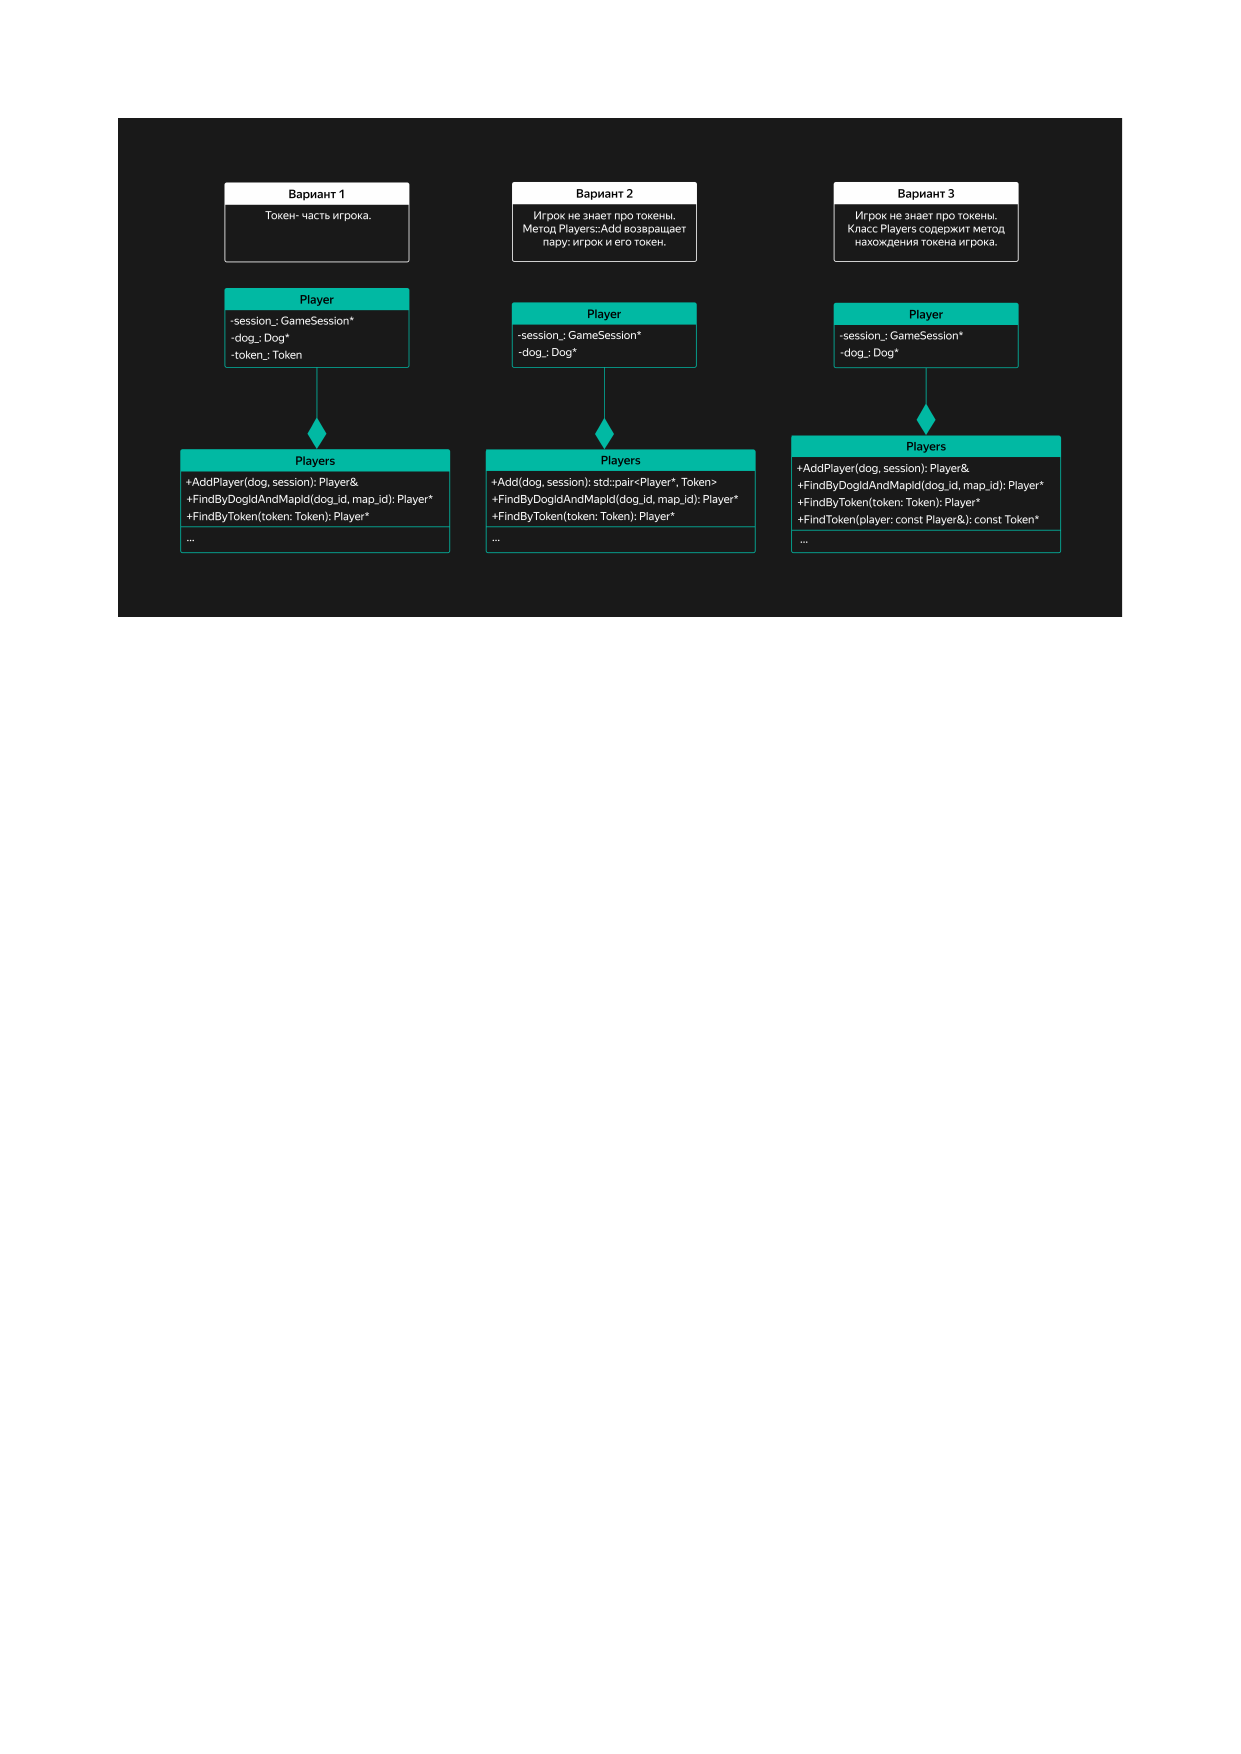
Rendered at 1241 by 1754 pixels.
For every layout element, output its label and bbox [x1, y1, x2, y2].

picture [118, 118, 1123, 617]
